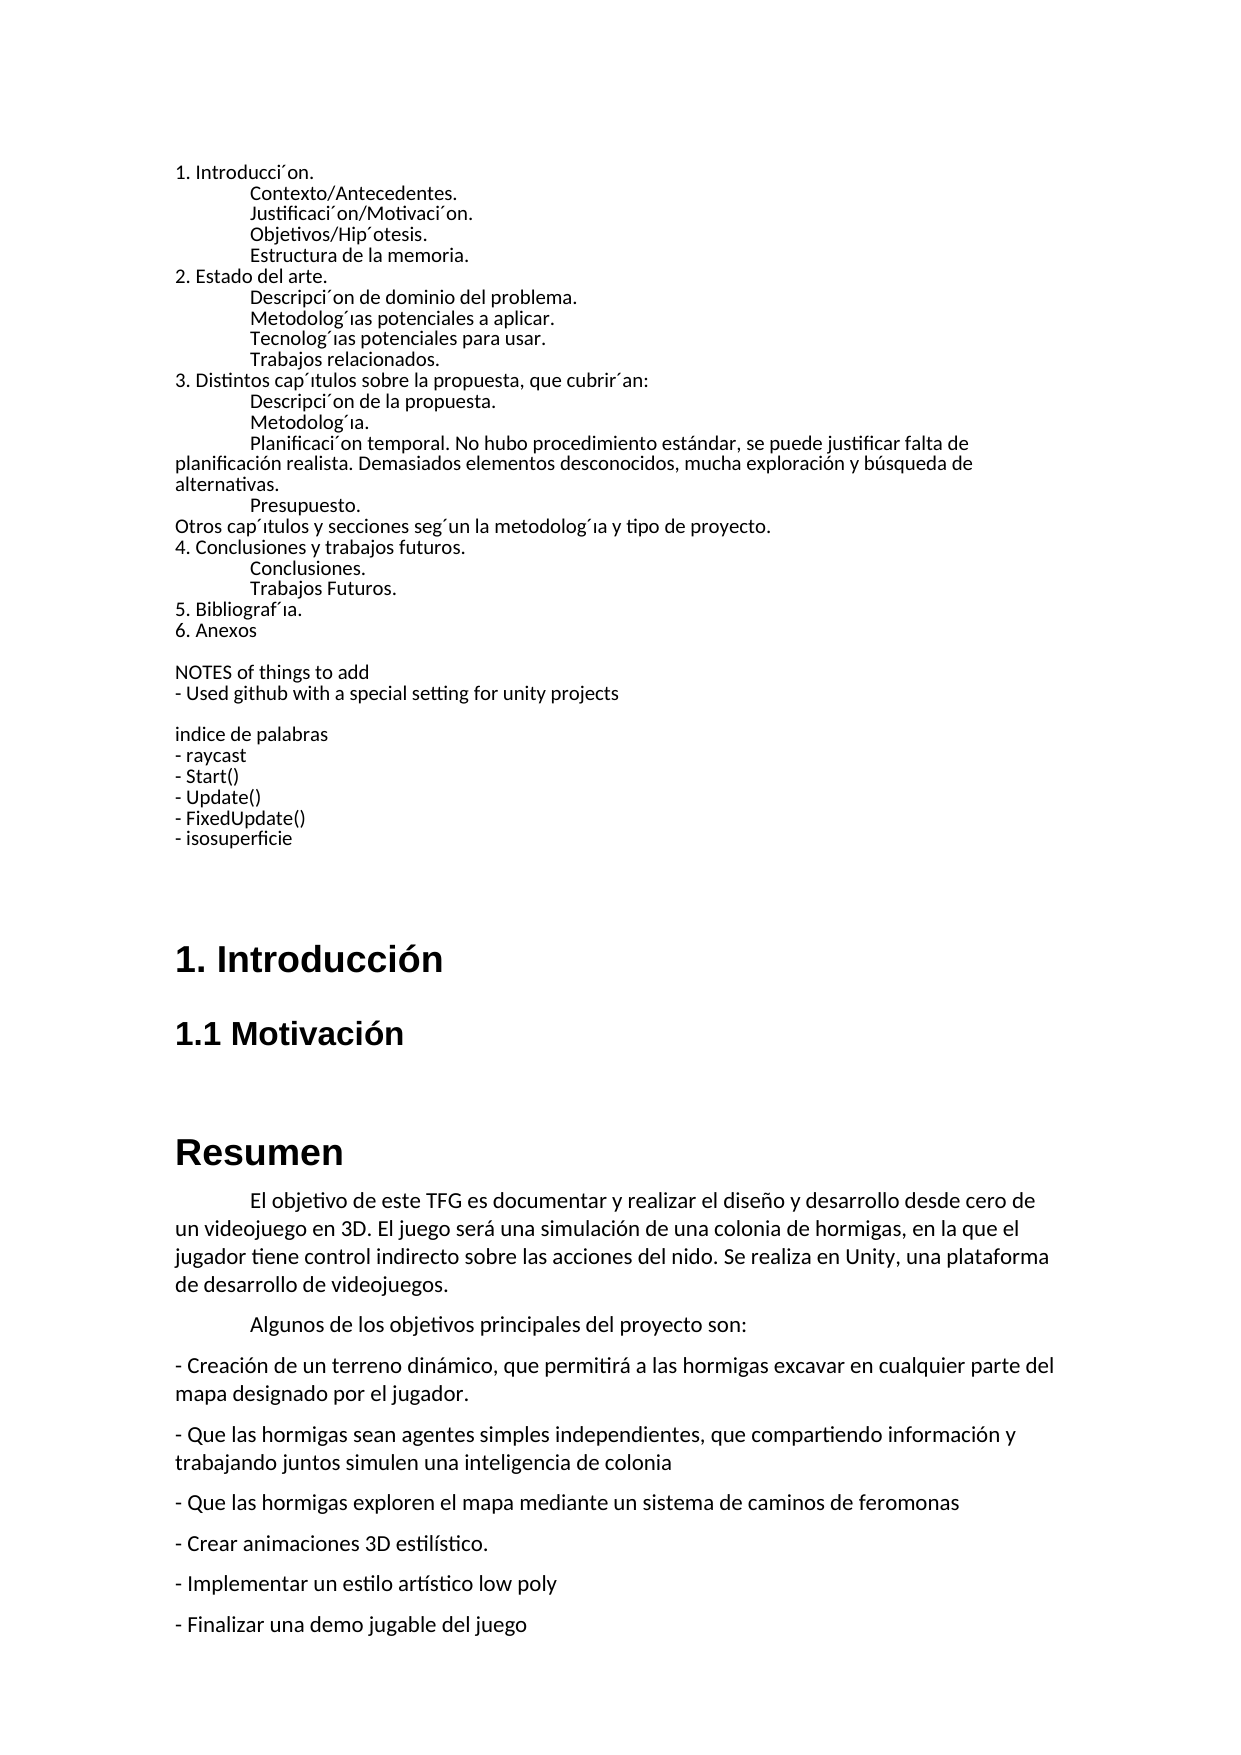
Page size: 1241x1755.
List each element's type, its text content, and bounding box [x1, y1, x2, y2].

text Planificaci´on temporal. No hubo procedimiento estándar, se puede justificar falta de planificación realista. Demasiados elementos desconocidos, mucha exploración y búsqueda de alternativas. [175, 433, 1065, 496]
text Descripci´on de la propuesta. [175, 392, 1065, 412]
text Trabajos relacionados. [175, 350, 1065, 371]
text Descripci´on de dominio del problema. [175, 287, 1065, 308]
text - FixedUpdate() [175, 808, 1065, 829]
text Metodolog´ıas potenciales a aplicar. [175, 308, 1065, 329]
text Conclusiones. [175, 558, 1065, 579]
text - Que las hormigas exploren el mapa mediante un sistema de caminos de feromonas [175, 1488, 1065, 1516]
text - Crear animaciones 3D estilístico. [175, 1529, 1065, 1557]
text Contexto/Antecedentes. [175, 183, 1065, 204]
text - isosuperficie [175, 829, 1065, 850]
text - Update() [175, 787, 1065, 808]
text Presupuesto. [175, 496, 1065, 517]
text - Que las hormigas sean agentes simples independientes, que compartiendo información y trabajando juntos simulen una inteligencia de colonia [175, 1420, 1065, 1476]
text Algunos de los objetivos principales del proyecto son: [175, 1311, 1065, 1339]
text 4. Conclusiones y trabajos futuros. [175, 537, 1065, 558]
text Trabajos Futuros. [175, 579, 1065, 600]
text 5. Bibliograf´ıa. [175, 600, 1065, 621]
text Estructura de la memoria. [175, 246, 1065, 267]
text - Finalizar una demo jugable del juego [175, 1610, 1065, 1638]
subtitle 1. Introducción [175, 937, 1065, 981]
text - Start() [175, 767, 1065, 787]
text 3. Distintos cap´ıtulos sobre la propuesta, que cubrir´an: [175, 371, 1065, 392]
text 6. Anexos [175, 621, 1065, 642]
text indice de palabras [175, 725, 1065, 746]
subtitle Resumen [175, 1130, 1065, 1173]
text - raycast [175, 746, 1065, 767]
text - Implementar un estilo artístico low poly [175, 1569, 1065, 1597]
text 1. Introducci´on. [175, 162, 1065, 183]
text - Creación de un terreno dinámico, que permitirá a las hormigas excavar en cualquier parte del mapa designado por el jugador. [175, 1351, 1065, 1407]
text El objetivo de este TFG es documentar y realizar el diseño y desarrollo desde cero de un videojuego en 3D. El juego será una simulación de una colonia de hormigas, en la que el jugador tiene control indirecto sobre las acciones del nido. Se realiza en Unity, una plataforma de desarrollo de videojuegos. [175, 1186, 1065, 1298]
text Metodolog´ıa. [175, 412, 1065, 433]
text Tecnolog´ıas potenciales para usar. [175, 329, 1065, 350]
text Otros cap´ıtulos y secciones seg´un la metodolog´ıa y tipo de proyecto. [175, 517, 1065, 537]
text NOTES of things to add [175, 662, 1065, 683]
text Justificaci´on/Motivaci´on. [175, 204, 1065, 225]
text - Used github with a special setting for unity projects [175, 683, 1065, 704]
text Objetivos/Hip´otesis. [175, 225, 1065, 246]
text 2. Estado del arte. [175, 267, 1065, 287]
subtitle 1.1 Motivación [175, 1014, 1065, 1052]
